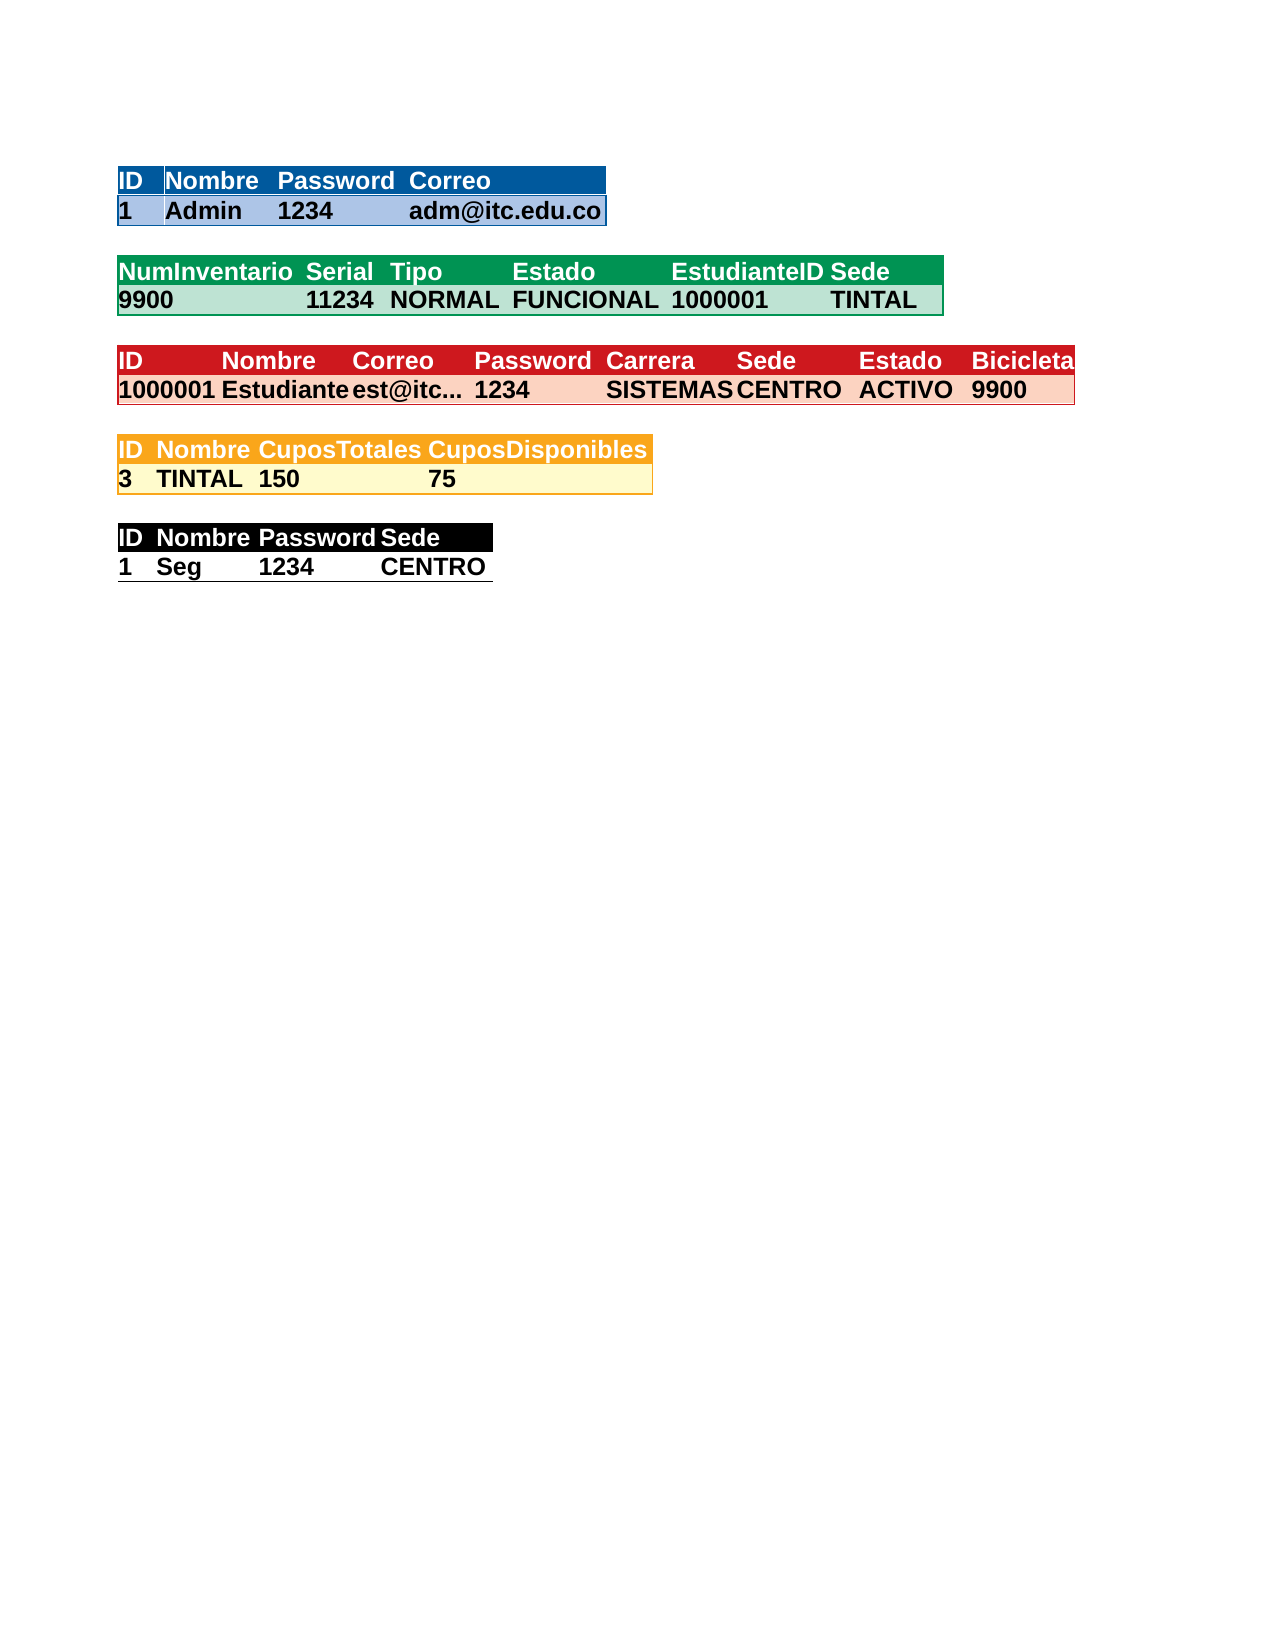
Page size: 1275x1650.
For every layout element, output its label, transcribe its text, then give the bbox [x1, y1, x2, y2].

table_header Carrera [606, 346, 736, 375]
table_header Correo [352, 346, 474, 375]
table_cell SISTEMAS [606, 375, 736, 403]
table_cell Seg [156, 552, 258, 581]
table_header Estado [859, 346, 971, 375]
table_header CuposTotales [258, 436, 428, 464]
table_header Sede [380, 523, 493, 552]
table_cell Admin [165, 196, 277, 225]
table_header Password [474, 346, 606, 375]
table_header Sede [736, 346, 859, 375]
table_header Nombre [165, 166, 277, 194]
table_cell CENTRO [736, 375, 859, 403]
table_cell 1000001 [671, 285, 830, 314]
table_cell 9900 [971, 375, 1074, 403]
table_cell TINTAL [830, 285, 942, 314]
table_cell 9900 [119, 285, 306, 314]
table_header Password [277, 166, 409, 194]
table_cell 1 [118, 552, 156, 581]
table_header Nombre [221, 346, 352, 375]
table_cell 1234 [277, 196, 409, 225]
table_header Bicicleta [971, 346, 1074, 375]
table_header Nombre [156, 523, 258, 552]
table_cell CENTRO [380, 552, 493, 581]
table_header ID [118, 523, 156, 552]
table_header Estado [512, 257, 671, 285]
table_header Serial [306, 257, 390, 285]
table_header CuposDisponibles [428, 436, 652, 464]
table_cell TINTAL [156, 464, 258, 493]
table_cell 3 [119, 464, 156, 493]
table_cell adm@itc.edu.co [409, 196, 605, 225]
table_cell Estudiante [221, 375, 352, 403]
table_cell 1234 [474, 375, 606, 403]
table_cell est@itc... [352, 375, 474, 403]
table_header ID [118, 166, 164, 194]
table_cell NORMAL [390, 285, 512, 314]
table_header Nombre [156, 436, 258, 464]
table_cell FUNCIONAL [512, 285, 671, 314]
table_header EstudianteID [671, 257, 830, 285]
table_header Sede [830, 257, 942, 285]
table_header NumInventario [119, 257, 306, 285]
table_header ID [119, 346, 221, 375]
table_cell 1234 [258, 552, 380, 581]
table_header Password [258, 523, 380, 552]
table_cell 150 [258, 464, 428, 493]
table_cell 1 [119, 196, 164, 225]
table_header Tipo [390, 257, 512, 285]
table_cell 75 [428, 464, 652, 493]
table_cell ACTIVO [859, 375, 971, 403]
table_cell 1000001 [119, 375, 221, 403]
table_header ID [119, 436, 156, 464]
table_header Correo [409, 166, 606, 194]
table_cell 11234 [306, 285, 390, 314]
